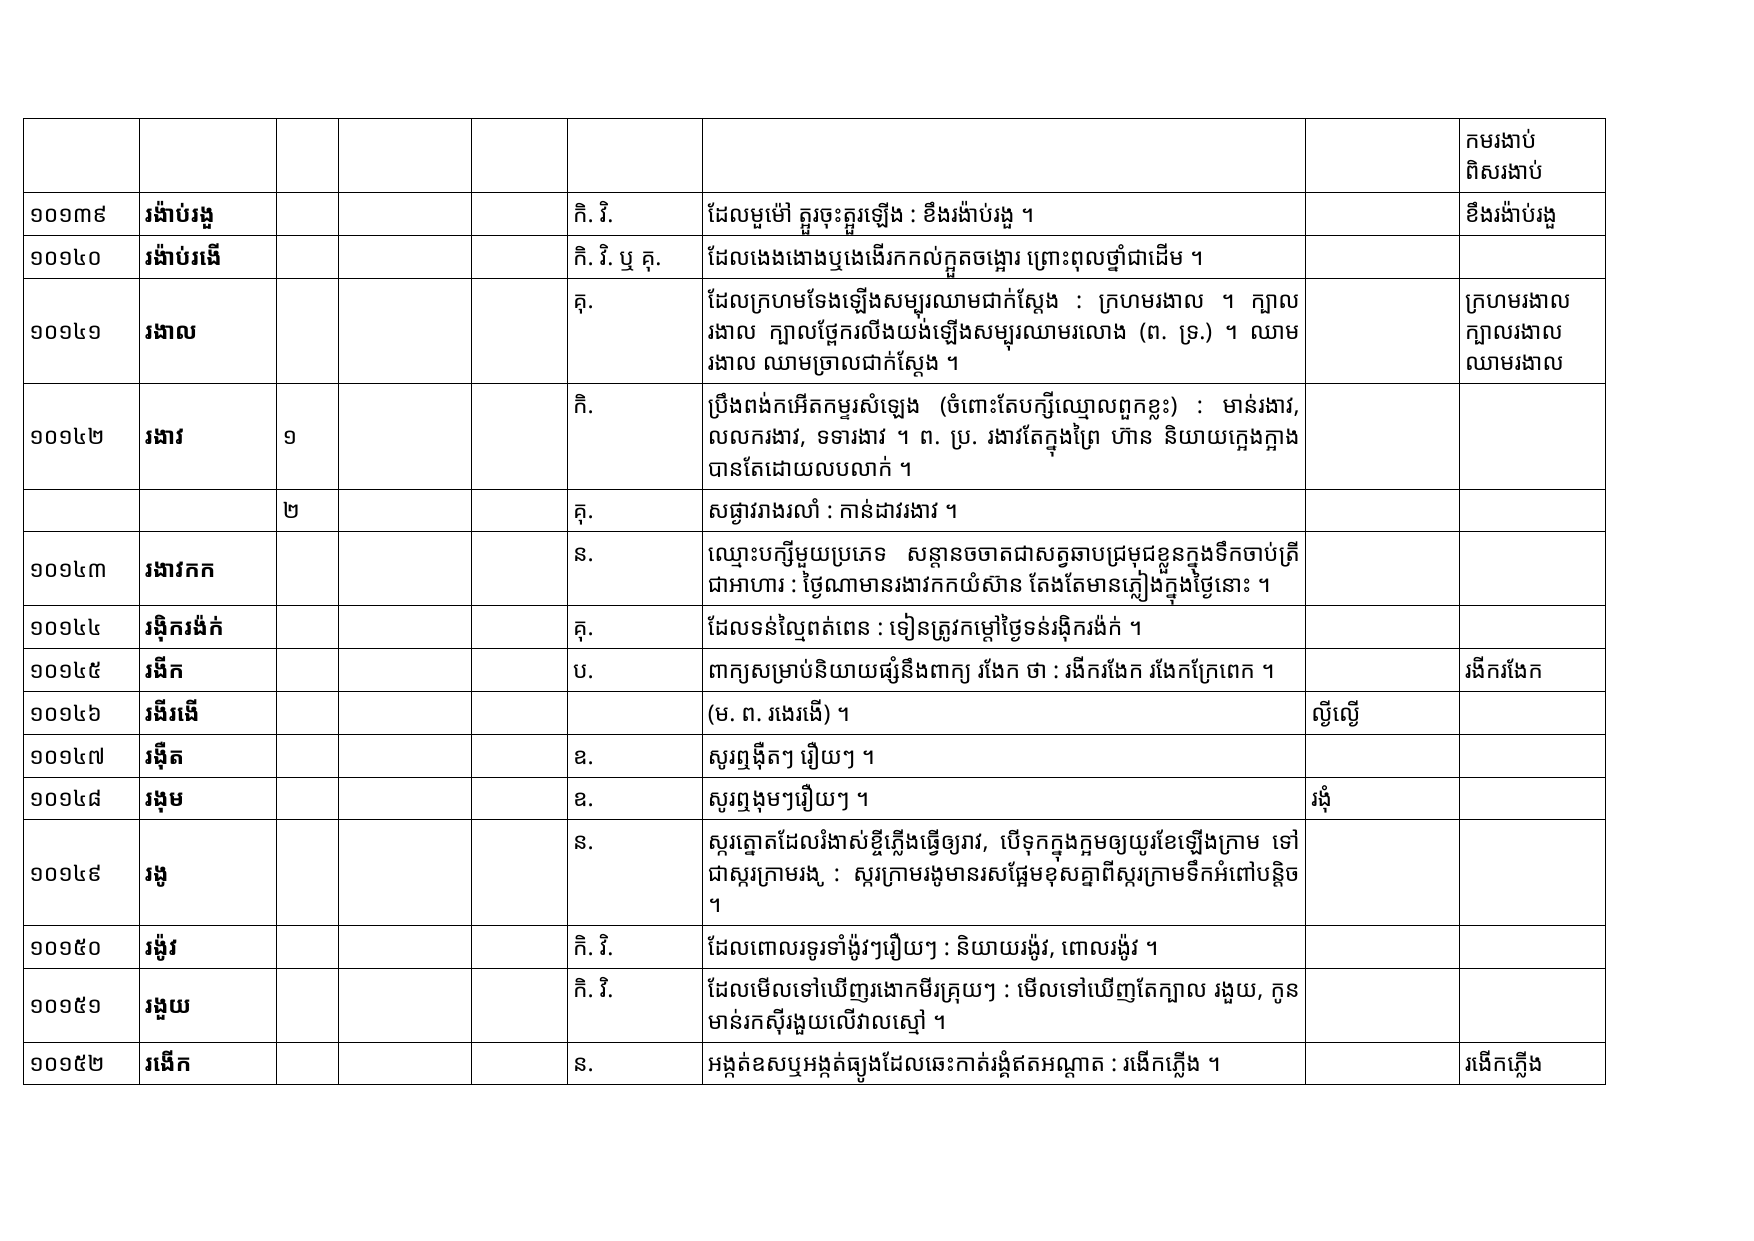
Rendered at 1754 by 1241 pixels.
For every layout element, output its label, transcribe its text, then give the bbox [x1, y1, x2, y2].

table_cell [1460, 236, 1605, 278]
table_cell [1306, 119, 1459, 192]
table_cell [1460, 490, 1605, 531]
table_cell [472, 649, 567, 691]
table_cell [1460, 778, 1605, 819]
table_cell [472, 236, 567, 278]
table_cell ១០១៤៥ [24, 649, 139, 691]
table_cell [472, 926, 567, 967]
table_cell ១០១៤១ [24, 279, 139, 383]
table_cell ១ [277, 384, 338, 488]
table_cell [1306, 384, 1459, 488]
table_cell [339, 1043, 471, 1084]
table_cell [277, 820, 338, 925]
table_cell [277, 735, 338, 777]
table_cell [277, 236, 338, 278]
table_cell [277, 193, 338, 235]
table_cell [140, 119, 276, 192]
table_cell [277, 969, 338, 1042]
table_cell ក្រហម​រងាល ក្បាល​រងាល ឈាម​រងាល [1460, 279, 1605, 383]
table_cell ១០១៤២ [24, 384, 139, 488]
table_cell គុ. [568, 279, 702, 383]
table_cell [277, 692, 338, 734]
table_cell [1306, 532, 1459, 605]
table_cell [339, 193, 471, 235]
table_cell រងួយ [140, 969, 276, 1042]
table_cell [1460, 384, 1605, 488]
table_cell [277, 926, 338, 967]
table_cell [1306, 279, 1459, 383]
table_cell ពាក្យ​សម្រាប់​និយាយ​ផ្សំ​នឹង​ពាក្យ រងែក ថា : រងីក​រងែក រងែក​ក្រែ​ពេក ។ [703, 649, 1305, 691]
table_cell [472, 384, 567, 488]
table_cell [1306, 236, 1459, 278]
table_cell [1460, 969, 1605, 1042]
table_cell រងាវ​កក [140, 532, 276, 605]
table_cell [1306, 606, 1459, 648]
table_cell ល្ងី​ល្ងើ [1306, 692, 1459, 734]
table_cell កិ. [568, 384, 702, 488]
table_cell ដែល​ក្រហម​ទែង​ឡើង​សម្បុរ​ឈាម​ជាក់​ស្តែង : ក្រហម​រងាល ។ ក្បាល​រងាល ក្បាល​ថ្ពែក​រលីង​យង់​ឡើង​សម្បុរ​ឈាម​រលោង (ព. ទ្រ.) ។ ឈាម​រងាល ឈាម​ច្រាល​ជាក់​ស្តែង ។ [703, 279, 1305, 383]
table_cell (ម. ព. រងេ​រងើ) ។ [703, 692, 1305, 734]
table_cell [472, 1043, 567, 1084]
table_cell [703, 119, 1305, 192]
table_cell [1306, 735, 1459, 777]
table_cell [472, 778, 567, 819]
table_cell [339, 532, 471, 605]
table_cell [472, 969, 567, 1042]
table_cell [1460, 692, 1605, 734]
table_cell កិ. វិ. [568, 969, 702, 1042]
table_cell [568, 119, 702, 192]
table_cell រង៉ិករង៉ក់ [140, 606, 276, 648]
table_cell កិ. វិ. [568, 926, 702, 967]
table_cell [277, 532, 338, 605]
table_cell កិ. វិ. [568, 193, 702, 235]
table_cell [277, 279, 338, 383]
table_cell ឈ្មោះ​បក្សី​មួយ​ប្រភេទ សន្តាន​ចចាត​ជា​សត្វ​ឆាប​ជ្រមុជ​ខ្លួន​ក្នុង​ទឹក​ចាប់​ត្រី​ជា​អាហារ : ថ្ងៃ​ណា​មាន​រងាវ​កក​យំ​ស៊ាន តែង​តែ​មាន​ភ្លៀង​ក្នុង​ថ្ងៃ​នោះ ។ [703, 532, 1305, 605]
table_cell [568, 692, 702, 734]
table_cell [1460, 735, 1605, 777]
table_cell គុ. [568, 606, 702, 648]
table_cell [277, 649, 338, 691]
table_cell [24, 490, 139, 531]
table_cell ប. [568, 649, 702, 691]
table_cell រងីរងើ [140, 692, 276, 734]
table_cell ដែល​មួម៉ៅ ត្អួរ​ចុះ​ត្អួរ​ឡើង : ខឹង​រង៉ាប់​រងួ ។ [703, 193, 1305, 235]
table_cell រងើក [140, 1043, 276, 1084]
table_cell [277, 778, 338, 819]
table_cell [339, 490, 471, 531]
table_cell [339, 735, 471, 777]
table_cell ន. [568, 820, 702, 925]
table_cell ប្រឹង​ពង់​ក​អើត​កម្ទរ​សំឡេង (ចំពោះ​តែ​បក្សី​ឈ្មោល​ពួក​ខ្លះ) : មាន់​រងាវ, លលក​រងាវ, ទទា​រងាវ ។ ព. ប្រ. រងាវ​តែ​ក្នុង​ព្រៃ ហ៊ាន និយាយ​ក្អេងក្អាង បាន​តែ​ដោយ​លប​លាក់ ។ [703, 384, 1305, 488]
table_cell ១០១៥២ [24, 1043, 139, 1084]
table_cell ១០១៤៦ [24, 692, 139, 734]
table_cell [472, 692, 567, 734]
table_cell [1306, 926, 1459, 967]
table_cell ដែល​ពោល​រទូ​រទាំ​ង៉ូវ​ៗ​រឿយ​ៗ : និយាយ​រង៉ូវ, ពោល​រង៉ូវ ។ [703, 926, 1305, 967]
table_cell ន. [568, 1043, 702, 1084]
table_cell ១០១៣៩ [24, 193, 139, 235]
table_cell សូរ​ឮ​ង៉ឺត​ៗ រឿយ​ៗ ។ [703, 735, 1305, 777]
table_cell [277, 1043, 338, 1084]
table_cell រងាវ [140, 384, 276, 488]
table_cell [1460, 532, 1605, 605]
table_cell [339, 384, 471, 488]
table_cell [339, 606, 471, 648]
table_cell ន. [568, 532, 702, 605]
table_cell ១០១៤៣ [24, 532, 139, 605]
table_cell ស​ផ្ងាវ​រាង​រលាំ : កាន់​ដាវ​រងាវ ។ [703, 490, 1305, 531]
table_cell រងុំ [1306, 778, 1459, 819]
table_cell រងុម [140, 778, 276, 819]
table_cell [339, 778, 471, 819]
table_cell ១០១៤០ [24, 236, 139, 278]
table_cell ដែល​ទន់​ល្មៃ​ពត់​ពេន : ទៀន​ត្រូវ​កម្ដៅ​ថ្ងៃ​ទន់​រង៉ិក​រង៉ក់ ។ [703, 606, 1305, 648]
table_cell [472, 820, 567, 925]
table_cell [339, 969, 471, 1042]
table_cell ដែល​មើល​ទៅ​ឃើញ​រងោក​មីរ​គ្រុយ​ៗ : មើល​ទៅ​ឃើញ​តែ​ក្បាល រងួយ, កូន​មាន់​រក​ស៊ី​រងួយ​លើ​វាល​ស្មៅ ។ [703, 969, 1305, 1042]
table_cell រងីក [140, 649, 276, 691]
table_cell រង៉ូវ [140, 926, 276, 967]
table_cell [1306, 820, 1459, 925]
table_cell [472, 279, 567, 383]
table_cell [339, 236, 471, 278]
table_cell [472, 735, 567, 777]
table_cell រង៉ាប់រងួ [140, 193, 276, 235]
table_cell [1306, 490, 1459, 531]
table_cell [472, 532, 567, 605]
table_cell [277, 606, 338, 648]
table_cell ខឹង​រង៉ាប់​រងួ [1460, 193, 1605, 235]
table_cell ដែល​ងេងងោង​ឬ​ងេងើ​រក​កល់​ក្អួត​ចង្អោរ ព្រោះ​ពុល​ថ្នាំ​ជាដើម ។ [703, 236, 1305, 278]
table_cell សូរ​ឮ​ងុម​ៗ​រឿយ​ៗ ។ [703, 778, 1305, 819]
table_cell [339, 279, 471, 383]
table_cell រង៉ាប់រងើ [140, 236, 276, 278]
table_cell [339, 649, 471, 691]
table_cell [1460, 606, 1605, 648]
table_cell [472, 606, 567, 648]
table_cell ១០១៤៧ [24, 735, 139, 777]
table_cell ឧ. [568, 735, 702, 777]
table_cell [140, 490, 276, 531]
table_cell រងើក​ភ្លើង [1460, 1043, 1605, 1084]
table_cell [339, 692, 471, 734]
table_cell [472, 119, 567, 192]
table_cell ២ [277, 490, 338, 531]
table_cell ១០១៤៩ [24, 820, 139, 925]
table_cell ឧ. [568, 778, 702, 819]
table_cell រងូ [140, 820, 276, 925]
table_cell [24, 119, 139, 192]
table_cell [1306, 969, 1459, 1042]
table_cell [1306, 193, 1459, 235]
table_cell ១០១៤៨ [24, 778, 139, 819]
table_cell រងីក​រងែក [1460, 649, 1605, 691]
table_cell [277, 119, 338, 192]
table_cell កិ. វិ. ឬ គុ. [568, 236, 702, 278]
table_cell [1460, 820, 1605, 925]
table_cell រង៉ឺត [140, 735, 276, 777]
table_cell [339, 119, 471, 192]
table_cell រងាល [140, 279, 276, 383]
table_cell គុ. [568, 490, 702, 531]
table_cell កម​រងាប់ ពិស​រងាប់ [1460, 119, 1605, 192]
table_cell [472, 490, 567, 531]
table_cell [472, 193, 567, 235]
table_cell អង្កត់​ឧស​ឬ​អង្កត់​ធ្យូង​ដែល​ឆេះ​កាត់​រង្គំ​ឥត​អណ្ដាត : រងើក​ភ្លើង ។ [703, 1043, 1305, 1084]
table_cell [339, 926, 471, 967]
table_cell ១០១៥១ [24, 969, 139, 1042]
table_cell [1306, 649, 1459, 691]
table_cell [339, 820, 471, 925]
table_cell [1460, 926, 1605, 967]
table_cell ១០១៤៤ [24, 606, 139, 648]
table_cell ស្ករ​ត្នោត​ដែល​រំងាស់​ខ្ចី​ភ្លើង​ធ្វើ​ឲ្យ​រាវ, បើ​ទុក​ក្នុង​ក្អម​ឲ្យ​យូរ​ខែ​ឡើង​ក្រាម ទៅ​ជា​ស្ករ​ក្រាម​រងូ : ស្ករ​ក្រាម​រងូ​មាន​រស​ផ្អែម​ខុស​គ្នា​ពី​ស្ករ​ក្រាម​ទឹក​អំពៅ​បន្តិច ។ [703, 820, 1305, 925]
table_cell ១០១៥០ [24, 926, 139, 967]
table_cell [1306, 1043, 1459, 1084]
